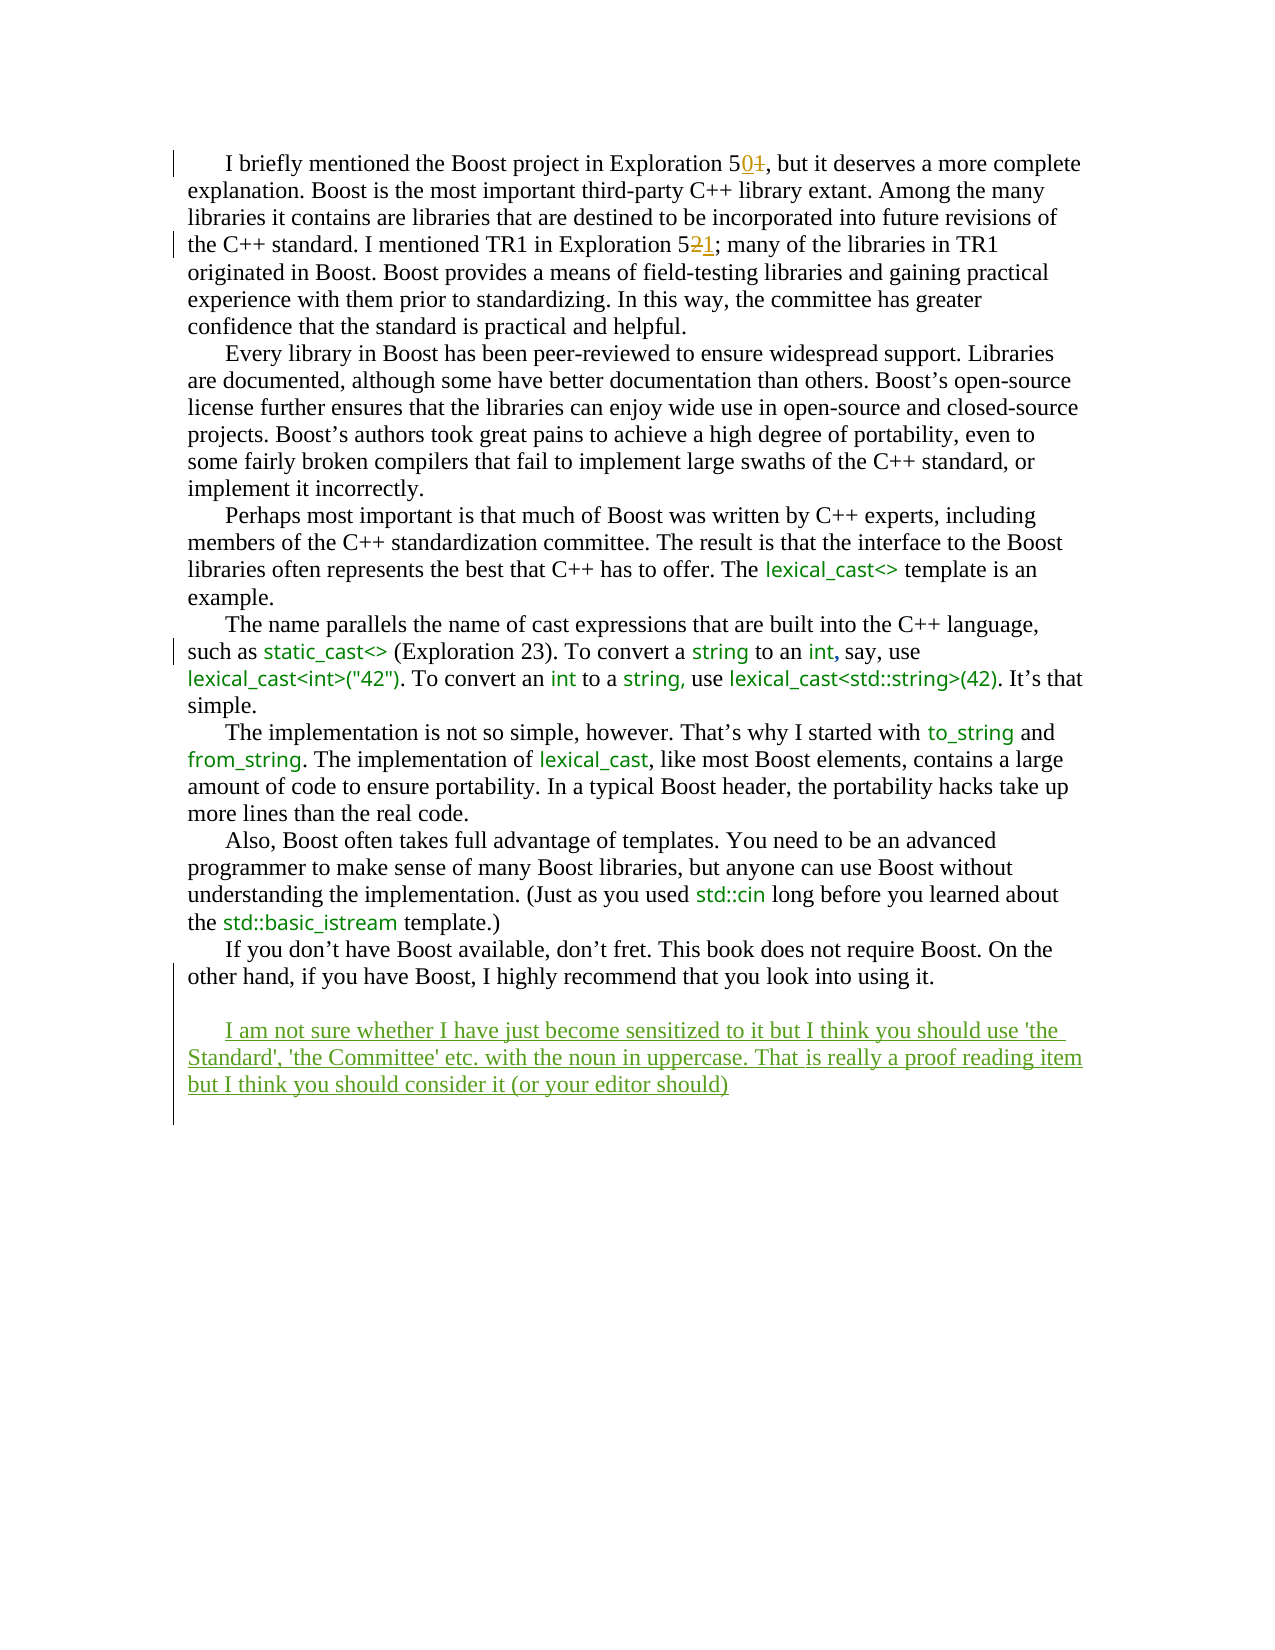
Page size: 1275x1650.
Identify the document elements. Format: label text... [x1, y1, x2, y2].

text If you don’t have Boost available, don’t fret. This book does not require Boost. On the other hand, if you have Boost, I highly recommend that you look into using it. [187, 935, 1087, 989]
text I am not sure whether I have just become sensitized to it but I think you should use 'the Standard', 'the Committee' etc. with the noun in uppercase. That is really a proof reading item but I think you should consider it (or your editor should) [187, 1017, 1087, 1098]
text The implementation is not so simple, however. That’s why I started with to_string and from_string. The implementation of lexical_cast, like most Boost elements, contains a large amount of code to ensure portability. In a typical Boost header, the portability hacks take up more lines than the real code. [187, 719, 1087, 827]
text I briefly mentioned the Boost project in Exploration 50, but it deserves a more complete explanation. Boost is the most important third-party C++ library extant. Among the many libraries it contains are libraries that are destined to be incorporated into future revisions of the C++ standard. I mentioned TR1 in Exploration 51; many of the libraries in TR1 originated in Boost. Boost provides a means of field-testing libraries and gaining practical experience with them prior to standardizing. In this way, the committee has greater confidence that the standard is practical and helpful. [187, 150, 1087, 339]
text Also, Boost often takes full advantage of templates. You need to be an advanced programmer to make sense of many Boost libraries, but anyone can use Boost without understanding the implementation. (Just as you used std::cin long before you learned about the std::basic_istream template.) [187, 827, 1087, 935]
text Every library in Boost has been peer-reviewed to ensure widespread support. Libraries are documented, although some have better documentation than others. Boost’s open-source license further ensures that the libraries can enjoy wide use in open-source and closed-source projects. Boost’s authors took great pains to achieve a high degree of portability, even to some fairly broken compilers that fail to implement large swaths of the C++ standard, or implement it incorrectly. [187, 339, 1087, 502]
text The name parallels the name of cast expressions that are built into the C++ language, such as static_cast<> (Exploration 23). To convert a string to an int, say, use lexical_cast<int>("42"). To convert an int to a string, use lexical_cast<std::string>(42). It’s that simple. [187, 610, 1087, 719]
text Perhaps most important is that much of Boost was written by C++ experts, including members of the C++ standardization committee. The result is that the interface to the Boost libraries often represents the best that C++ has to offer. The lexical_cast<> template is an example. [187, 502, 1087, 610]
